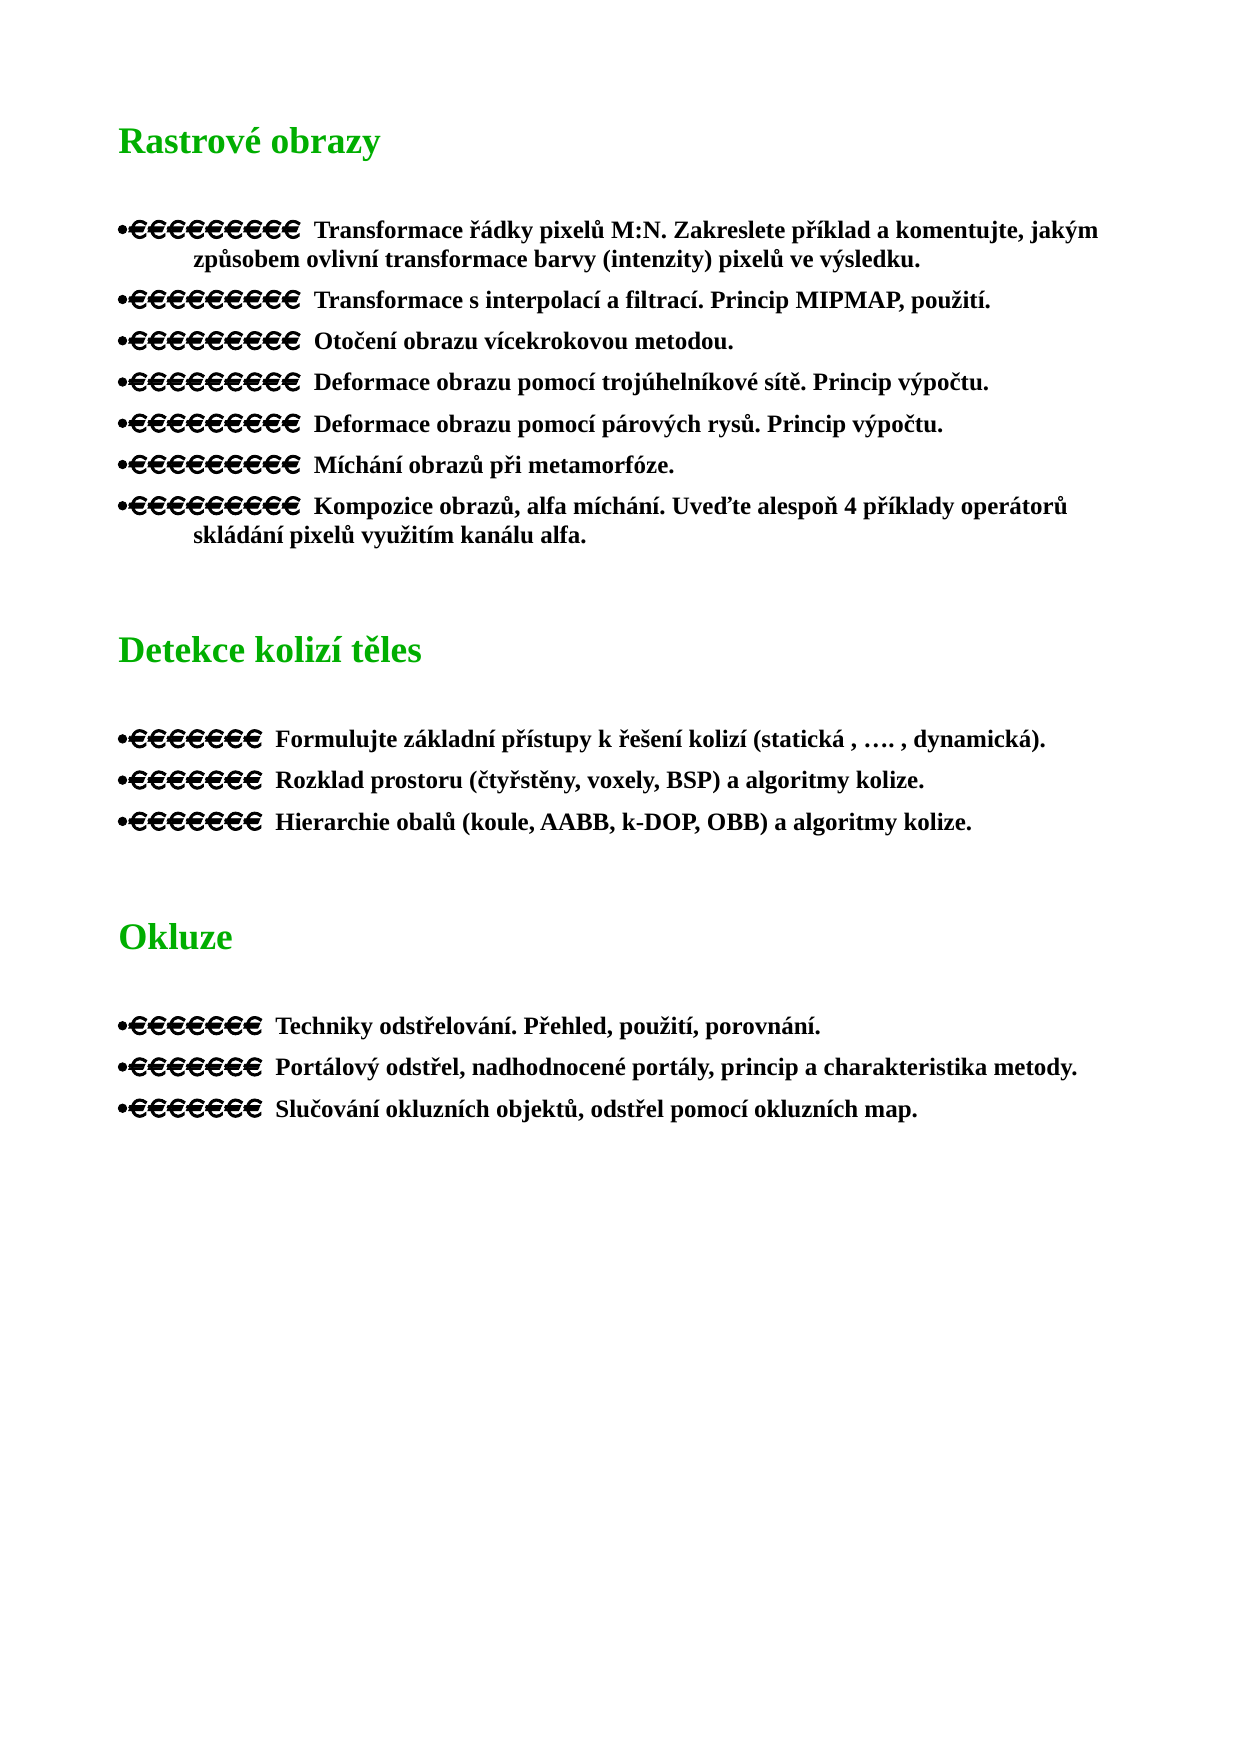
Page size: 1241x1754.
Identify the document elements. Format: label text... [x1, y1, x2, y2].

text · Slučování okluzních objektů, odstřel pomocí okluzních map. [118, 1094, 1122, 1122]
subtitle Detekce kolizí těles [118, 627, 1122, 671]
text · Deformace obrazu pomocí párových rysů. Princip výpočtu. [118, 409, 1122, 437]
text · Míchání obrazů při metamorfóze. [118, 450, 1122, 479]
text · Portálový odstřel, nadhodnocené portály, princip a charakteristika metody. [118, 1052, 1122, 1081]
text · Rozklad prostoru (čtyřstěny, voxely, BSP) a algoritmy kolize. [118, 766, 1122, 794]
subtitle Rastrové obrazy [118, 118, 1122, 161]
text · Techniky odstřelování. Přehled, použití, porovnání. [118, 1011, 1122, 1040]
text · Hierarchie obalů (koule, AABB, k-DOP, OBB) a algoritmy kolize. [118, 807, 1122, 836]
text · Kompozice obrazů, alfa míchání. Uveďte alespoň 4 příklady operátorů skládání pixelů využitím kanálu alfa. [118, 491, 1122, 549]
text · Formulujte základní přístupy k řešení kolizí (statická , …. , dynamická). [118, 724, 1122, 753]
text · Otočení obrazu vícekrokovou metodou. [118, 326, 1122, 355]
text · Deformace obrazu pomocí trojúhelníkové sítě. Princip výpočtu. [118, 367, 1122, 396]
text · Transformace s interpolací a filtrací. Princip MIPMAP, použití. [118, 285, 1122, 314]
subtitle Okluze [118, 914, 1122, 957]
text · Transformace řádky pixelů M:N. Zakreslete příklad a komentujte, jakým způsobem ovlivní transformace barvy (intenzity) pixelů ve výsledku. [118, 215, 1122, 272]
